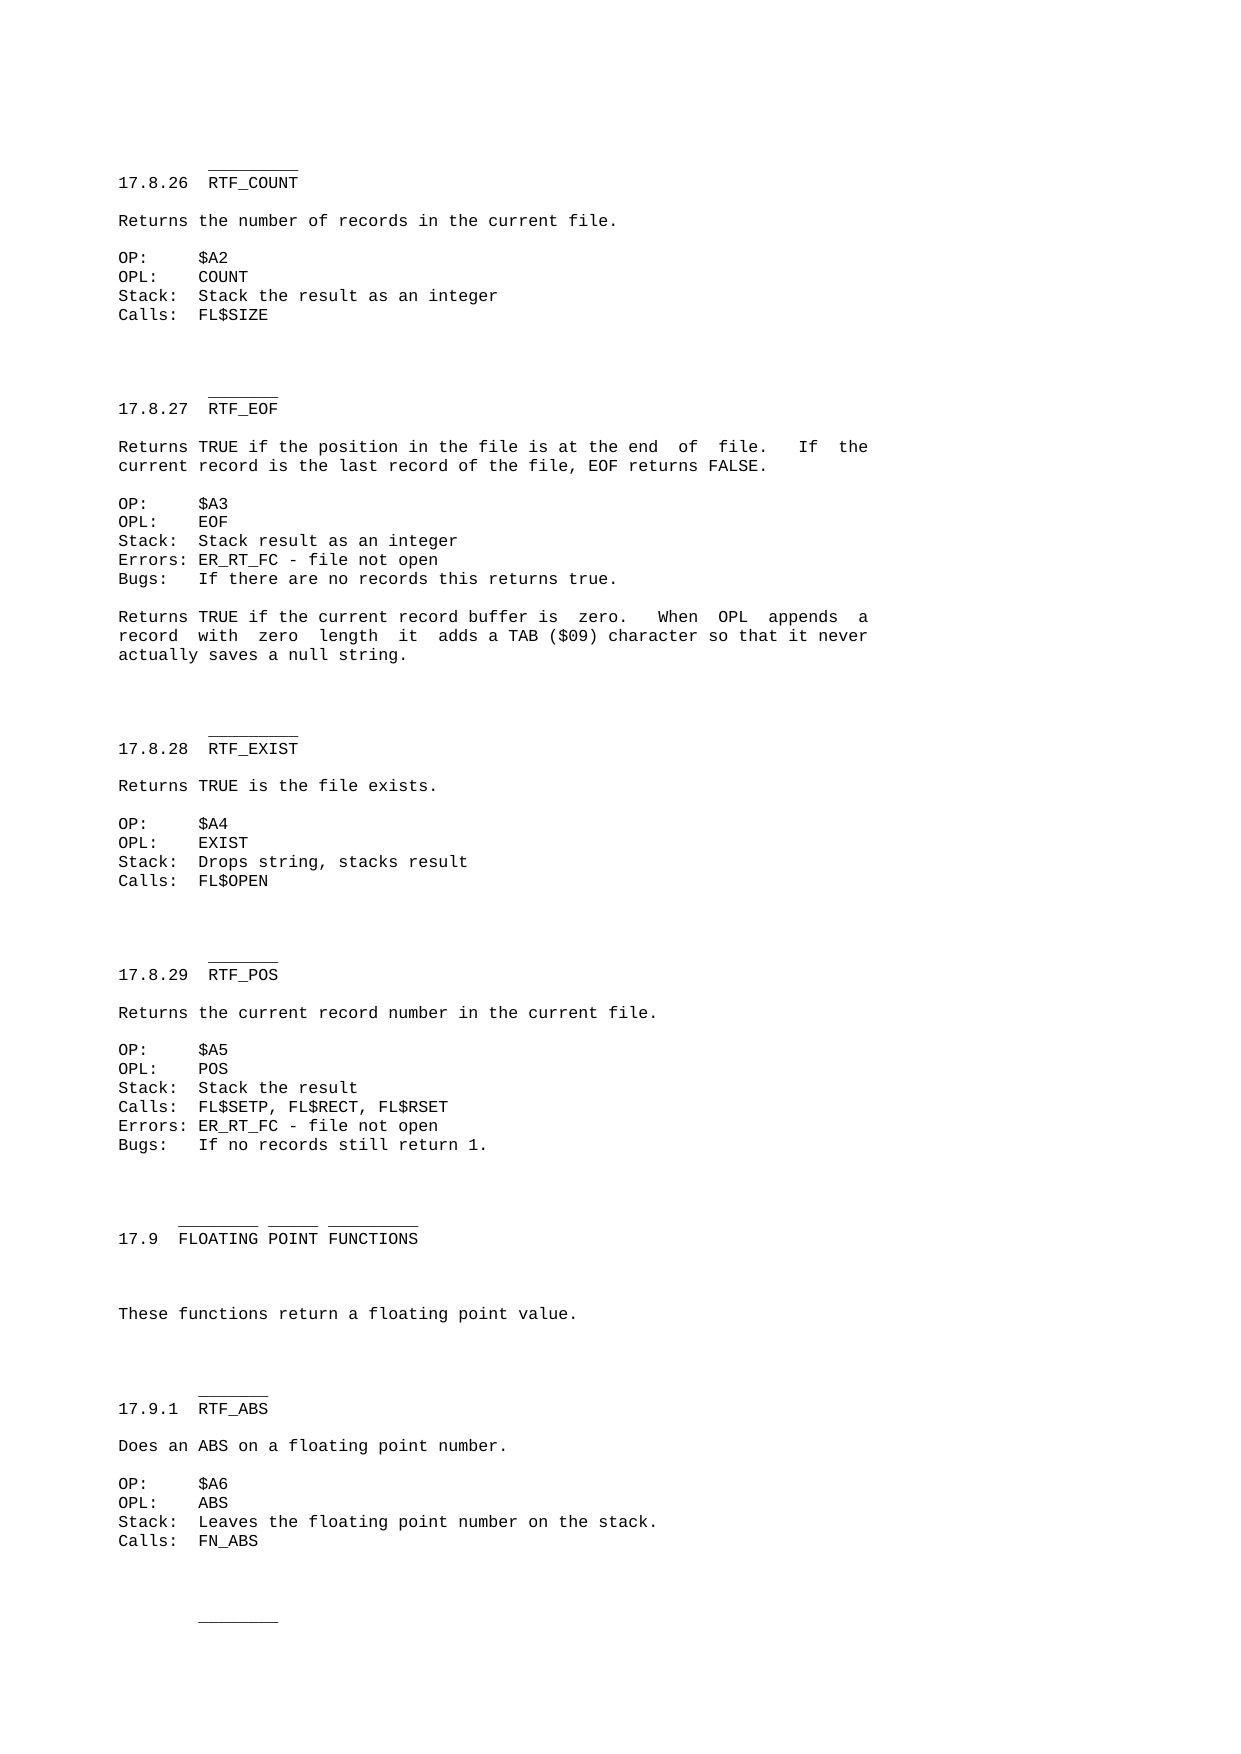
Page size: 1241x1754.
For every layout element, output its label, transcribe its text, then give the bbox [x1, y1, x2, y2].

text _______ [118, 382, 1122, 401]
text _________ [118, 721, 1122, 740]
text 17.9 FLOATING POINT FUNCTIONS [118, 1231, 1122, 1249]
text Stack: Stack the result [118, 1080, 1122, 1098]
text Stack: Leaves the floating point number on the stack. [118, 1513, 1122, 1532]
text 17.8.29 RTF_POS [118, 967, 1122, 985]
text Stack: Drops string, stacks result [118, 853, 1122, 872]
text Bugs: If no records still return 1. [118, 1136, 1122, 1155]
text Returns the current record number in the current file. [118, 1004, 1122, 1023]
text OP: $A2 [118, 250, 1122, 269]
text current record is the last record of the file, EOF returns FALSE. [118, 457, 1122, 476]
text OPL: EXIST [118, 834, 1122, 853]
text 17.8.27 RTF_EOF [118, 401, 1122, 420]
text These functions return a floating point value. [118, 1306, 1122, 1325]
text ________ [118, 1608, 1122, 1626]
text _________ [118, 156, 1122, 175]
text _______ [118, 1381, 1122, 1400]
text OP: $A3 [118, 495, 1122, 514]
text Calls: FL$SIZE [118, 307, 1122, 326]
text OPL: ABS [118, 1494, 1122, 1513]
text 17.9.1 RTF_ABS [118, 1400, 1122, 1419]
text Stack: Stack the result as an integer [118, 288, 1122, 307]
text OPL: EOF [118, 514, 1122, 533]
text OP: $A4 [118, 816, 1122, 834]
text Returns the number of records in the current file. [118, 212, 1122, 231]
text OPL: COUNT [118, 269, 1122, 288]
text Stack: Stack result as an integer [118, 533, 1122, 552]
text actually saves a null string. [118, 646, 1122, 665]
text Calls: FN_ABS [118, 1532, 1122, 1551]
text Returns TRUE is the file exists. [118, 778, 1122, 797]
text _______ [118, 948, 1122, 967]
text Errors: ER_RT_FC - file not open [118, 552, 1122, 571]
text OP: $A5 [118, 1042, 1122, 1061]
text 17.8.26 RTF_COUNT [118, 175, 1122, 193]
text Bugs: If there are no records this returns true. [118, 571, 1122, 589]
text Calls: FL$OPEN [118, 872, 1122, 891]
text Returns TRUE if the current record buffer is zero. When OPL appends a [118, 608, 1122, 627]
text Returns TRUE if the position in the file is at the end of file. If the [118, 439, 1122, 457]
text Calls: FL$SETP, FL$RECT, FL$RSET [118, 1098, 1122, 1117]
text OPL: POS [118, 1061, 1122, 1080]
text Does an ABS on a floating point number. [118, 1438, 1122, 1457]
text record with zero length it adds a TAB ($09) character so that it never [118, 627, 1122, 646]
text Errors: ER_RT_FC - file not open [118, 1117, 1122, 1136]
text ________ _____ _________ [118, 1212, 1122, 1231]
text OP: $A6 [118, 1476, 1122, 1494]
text 17.8.28 RTF_EXIST [118, 740, 1122, 759]
